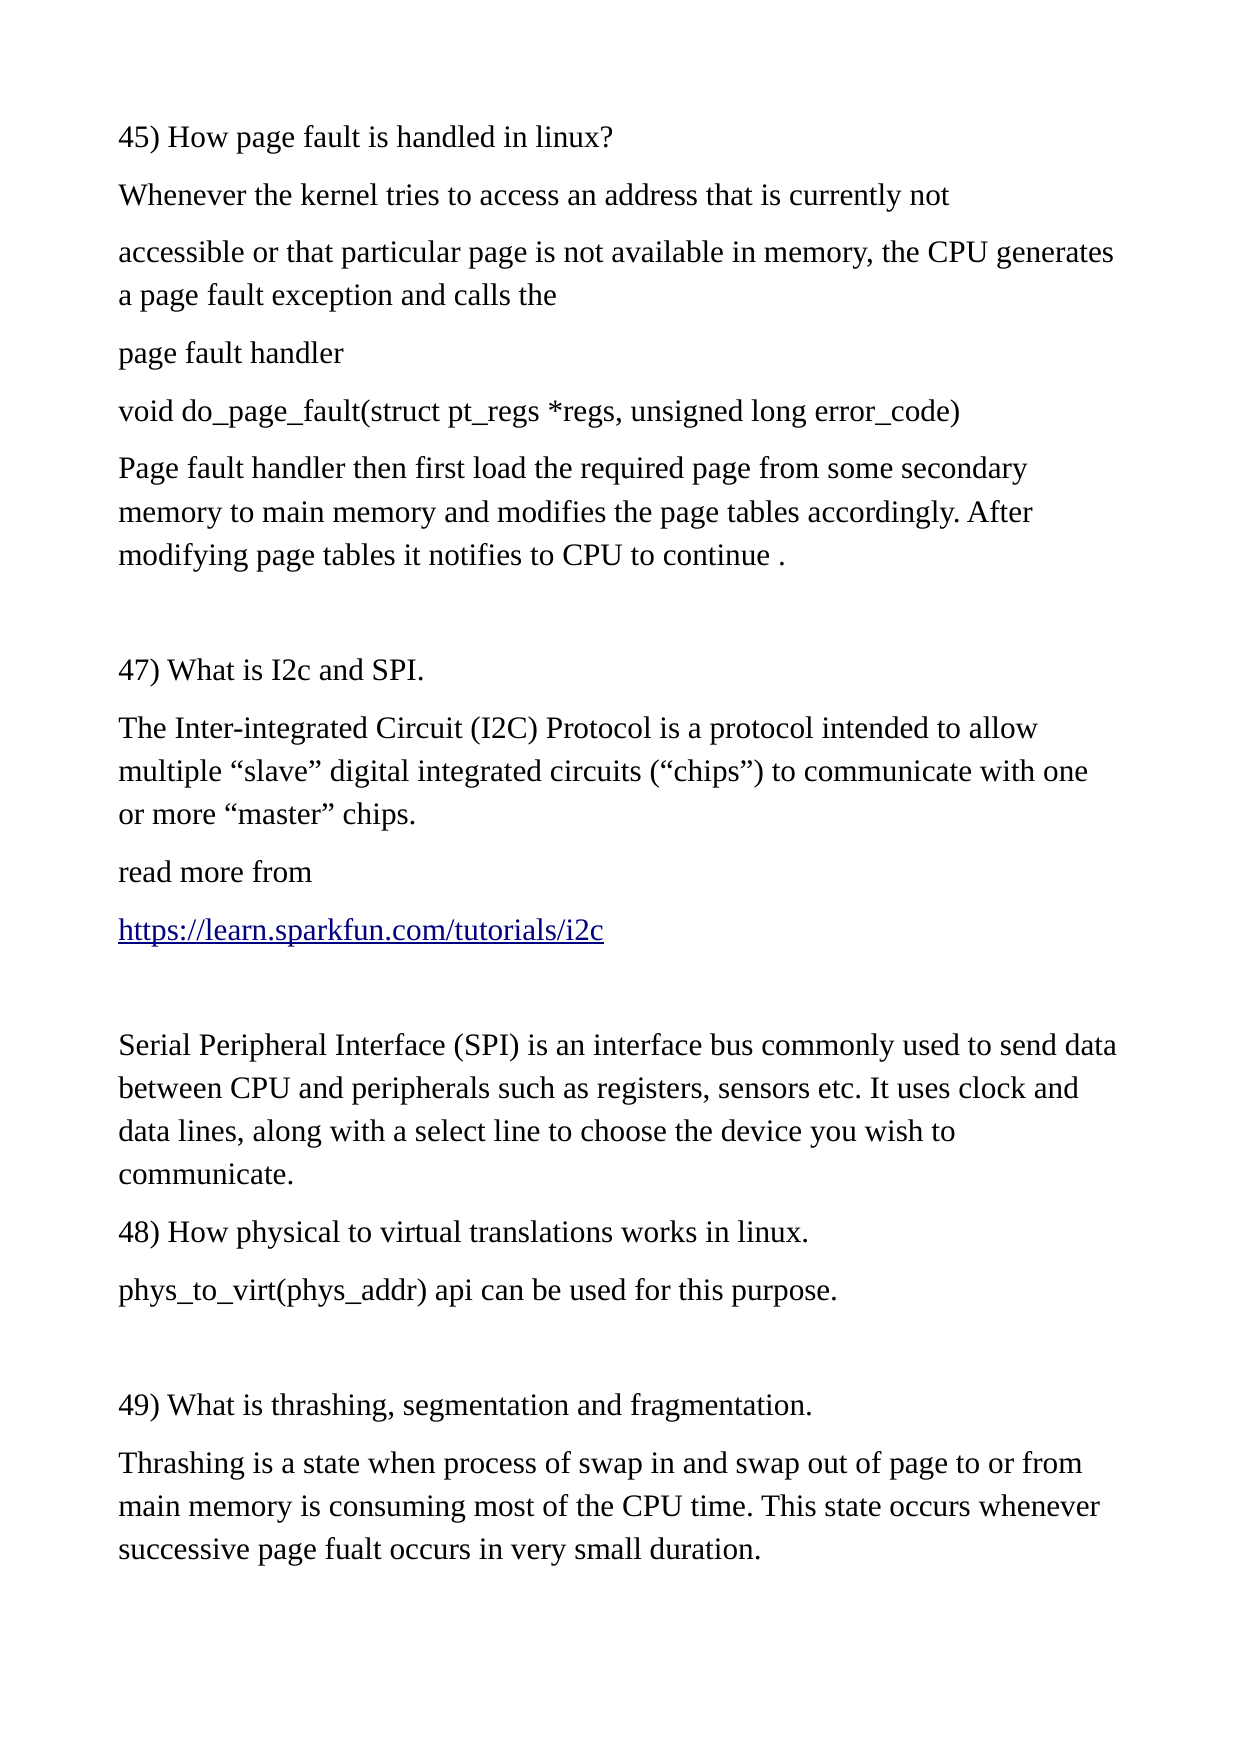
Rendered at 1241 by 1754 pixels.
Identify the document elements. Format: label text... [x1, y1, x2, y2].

text Whenever the kernel tries to access an address that is currently not [118, 176, 1122, 212]
text Thrashing is a state when process of swap in and swap out of page to or from main memory is consuming most of the CPU time. This state occurs whenever successive page fualt occurs in very small duration. [118, 1444, 1122, 1566]
text void do_page_fault(struct pt_regs *regs, unsigned long error_code) [118, 392, 1122, 428]
text phys_to_virt(phys_addr) api can be used for this purpose. [118, 1271, 1122, 1307]
text accessible or that particular page is not available in memory, the CPU generates a page fault exception and calls the [118, 233, 1122, 313]
text 45) How page fault is handled in linux? [118, 118, 1122, 154]
text Serial Peripheral Interface (SPI) is an interface bus commonly used to send data between CPU and peripherals such as registers, sensors etc. It uses clock and data lines, along with a select line to choose the device you wish to communicate. [118, 1026, 1122, 1192]
text https://learn.sparkfun.com/tutorials/i2c [118, 911, 1122, 947]
text Page fault handler then first load the required page from some secondary memory to main memory and modifies the page tables accordingly. After modifying page tables it notifies to CPU to continue . [118, 450, 1122, 572]
text page fault handler [118, 334, 1122, 370]
text The Inter-integrated Circuit (I2C) Protocol is a protocol intended to allow multiple “slave” digital integrated circuits (“chips”) to communicate with one or more “master” chips. [118, 709, 1122, 831]
text 47) What is I2c and SPI. [118, 651, 1122, 687]
text 49) What is thrashing, segmentation and fragmentation. [118, 1386, 1122, 1422]
text 48) How physical to virtual translations works in linux. [118, 1213, 1122, 1249]
text read more from [118, 853, 1122, 889]
